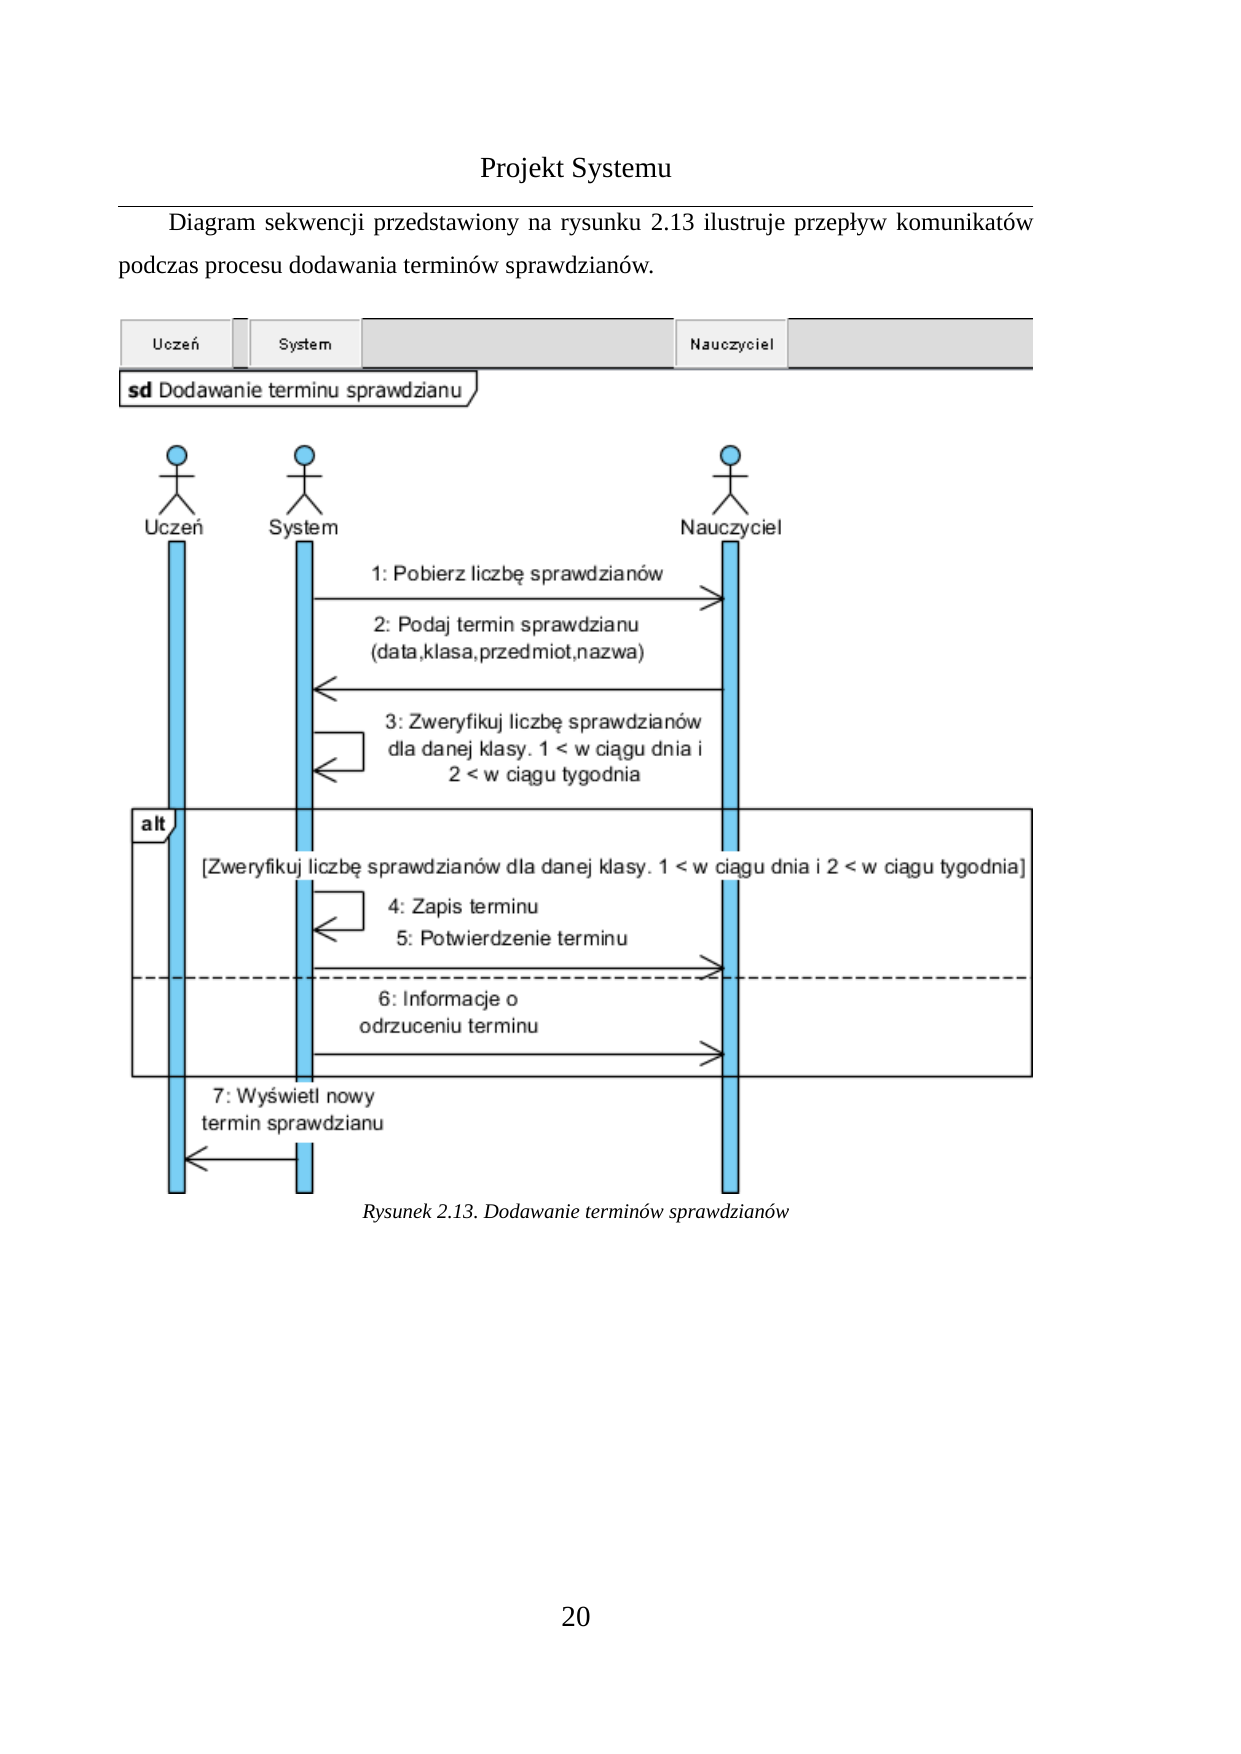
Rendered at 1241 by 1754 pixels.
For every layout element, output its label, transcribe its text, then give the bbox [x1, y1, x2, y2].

text Diagram sekwencji przedstawiony na rysunku 2.13 ilustruje przepływ komunikatów podczas procesu dodawania terminów sprawdzianów. [118, 207, 1033, 278]
text Rysunek 2.13. Dodawanie terminów sprawdzianów [119, 1194, 1033, 1223]
picture [119, 318, 1033, 1194]
